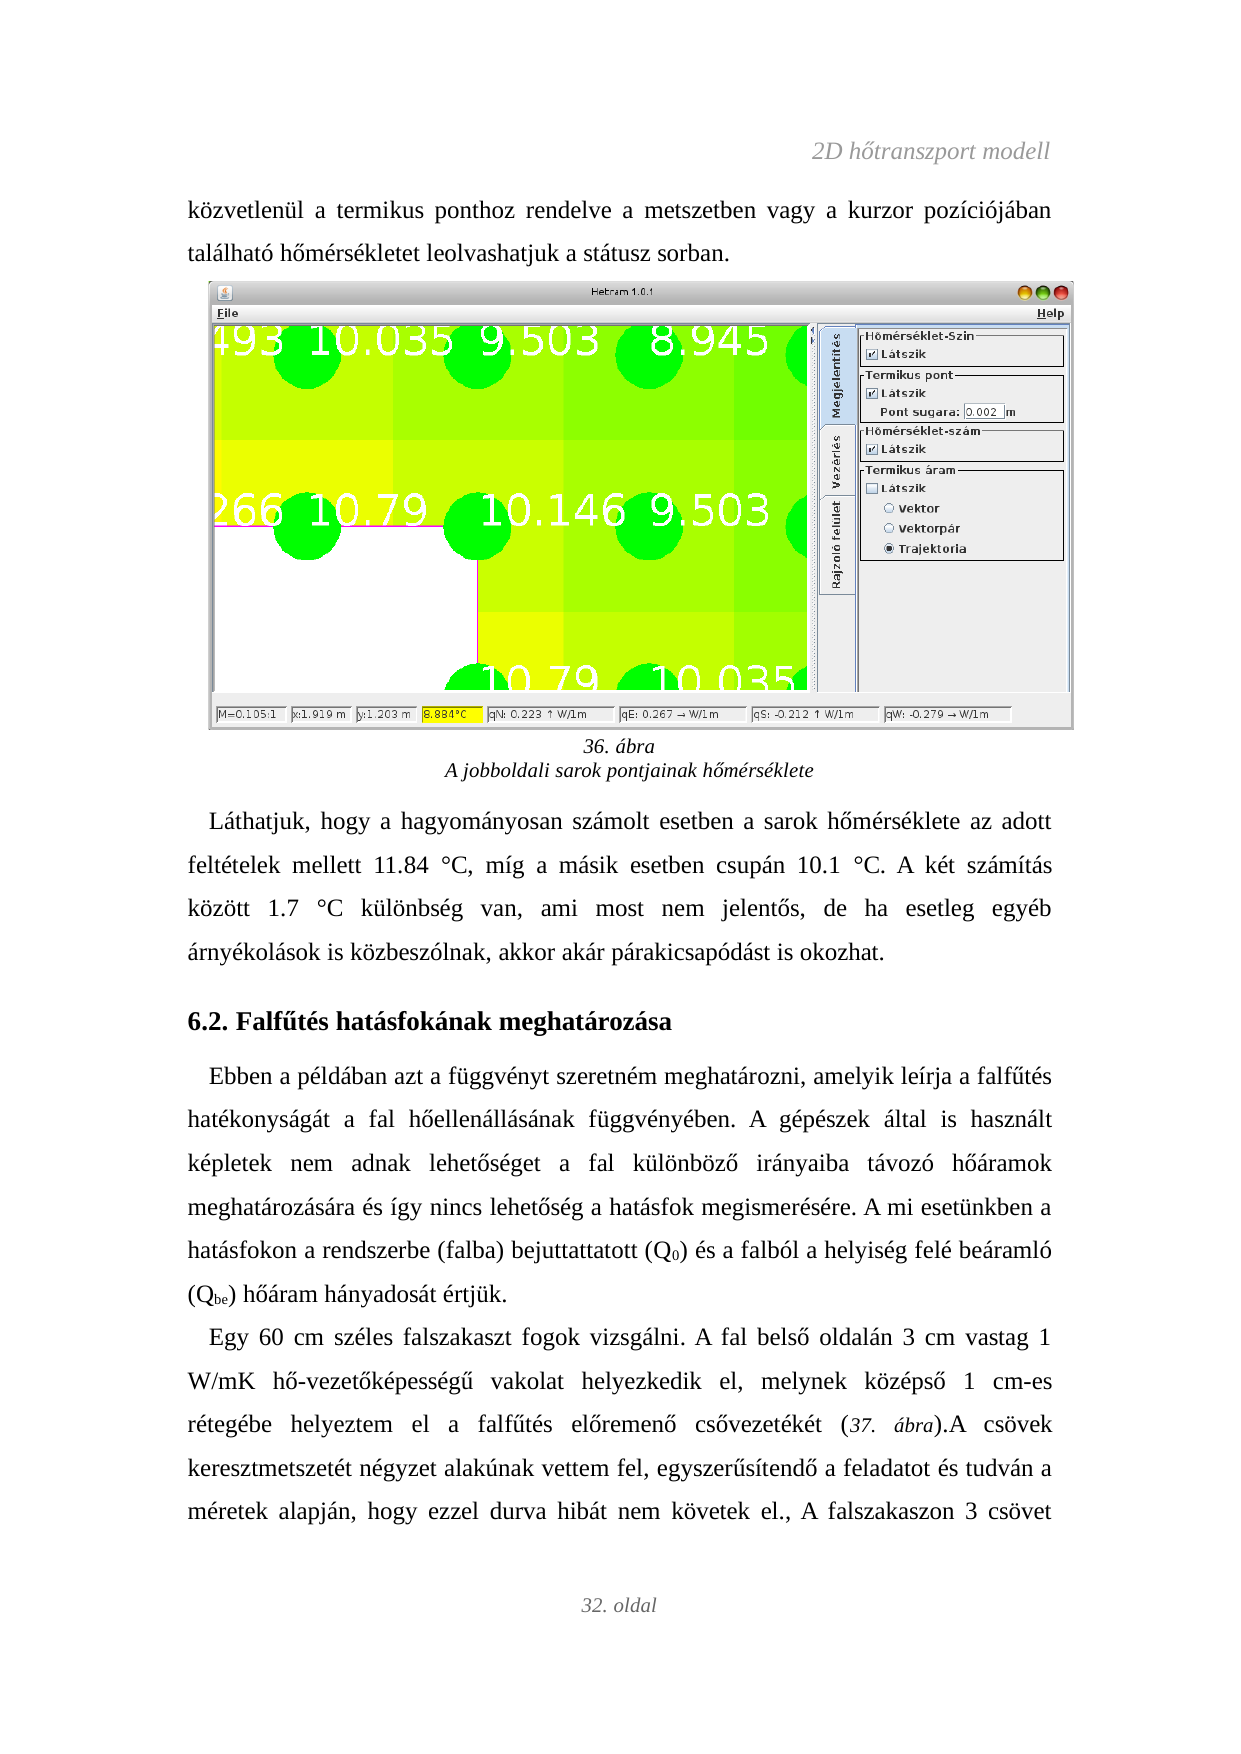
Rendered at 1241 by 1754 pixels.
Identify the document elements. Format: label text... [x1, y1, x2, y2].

text Ebben a példában azt a függvényt szeretném meghatározni, amelyik leírja a falfűtés hatékonyságát a fal hőellenállásának függvényében. A gépészek által is használt képletek nem adnak lehetőséget a fal különböző irányaiba távozó hőáramok meghatározására és így nincs lehetőség a hatásfok megismerésére. A mi esetünkben a hatásfokon a rendszerbe (falba) bejuttattatott (Q0) és a falból a helyiség felé beáramló (Qbe) hőáram hányadosát értjük. [187, 1061, 1053, 1307]
text Láthatjuk, hogy a hagyományosan számolt esetben a sarok hőmérséklete az adott feltételek mellett 11.84 °C, míg a másik esetben csupán 10.1 °C. A két számítás között 1.7 °C különbség van, ami most nem jelentős, de ha esetleg egyéb árnyékolások is közbeszólnak, akkor akár párakicsapódást is okozhat. [187, 806, 1053, 966]
text közvetlenül a termikus ponthoz rendelve a metszetben vagy a kurzor pozíciójában található hőmérsékletet leolvashatjuk a státusz sorban. [187, 194, 1053, 267]
picture [208, 281, 1074, 730]
text 36. ábra [187, 282, 1053, 758]
text A jobboldali sarok pontjainak hőmérséklete [187, 758, 1053, 782]
text Egy 60 cm széles falszakaszt fogok vizsgálni. A fal belső oldalán 3 cm vastag 1 W/mK hő-vezetőképességű vakolat helyezkedik el, melynek középső 1 cm-es rétegébe helyeztem el a falfűtés előremenő csővezetékét (37. ábra).A csövek keresztmetszetét négyzet alakúnak vettem fel, egyszerűsítendő a feladatot és tudván a méretek alapján, hogy ezzel durva hibát nem követek el., A falszakaszon 3 csövet [187, 1322, 1053, 1525]
subtitle Falfűtés hatásfokának meghatározása [187, 1006, 1053, 1037]
